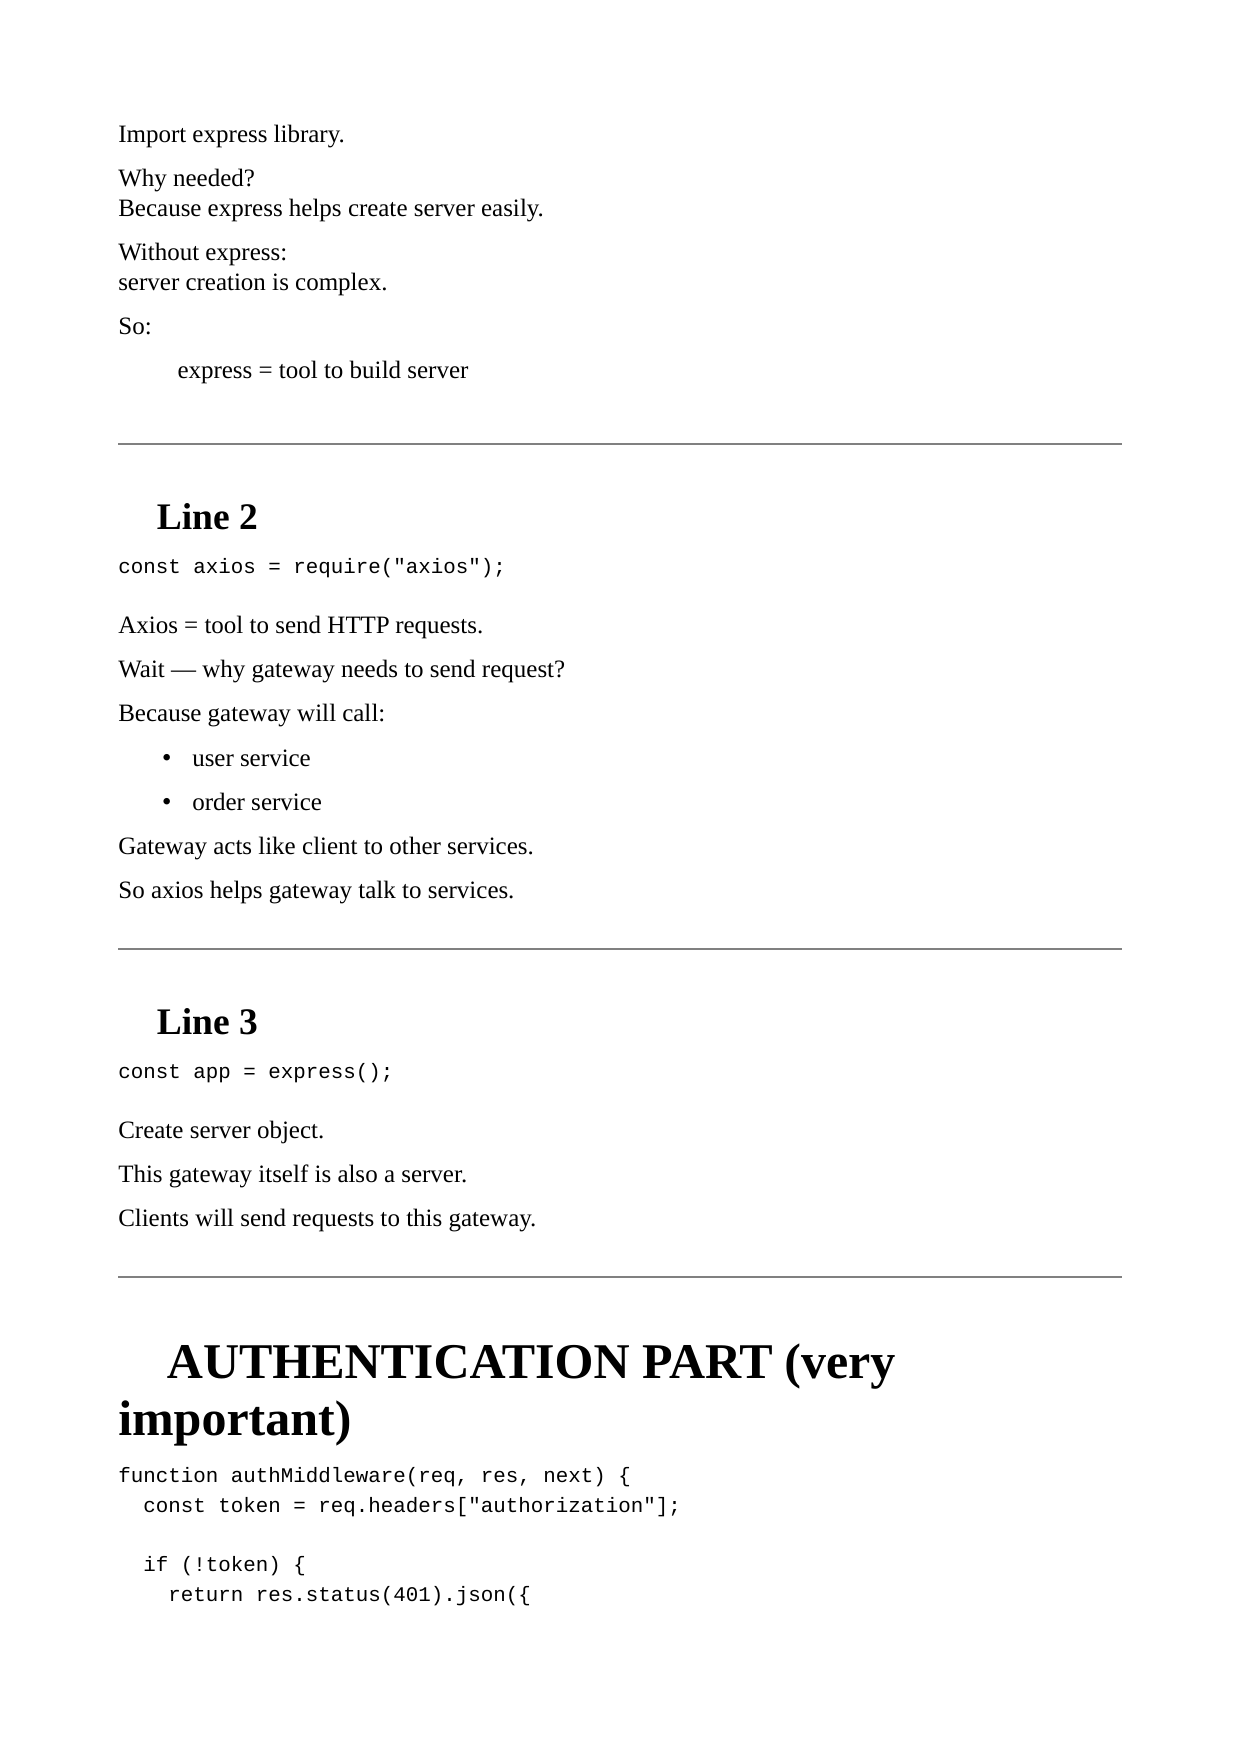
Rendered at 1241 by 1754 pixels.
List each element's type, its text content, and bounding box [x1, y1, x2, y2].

subtitle 🔵 Line 3 [118, 999, 1122, 1042]
text express = tool to build server [177, 354, 1063, 384]
text Wait — why gateway needs to send request? [118, 653, 1122, 683]
text const axios = require("axios"); [118, 550, 1122, 579]
text if (!token) { [118, 1548, 1122, 1578]
text So: [118, 310, 1122, 340]
text function authMiddleware(req, res, next) { [118, 1459, 1122, 1489]
text Import express library. [118, 118, 1122, 148]
subtitle 🧠 AUTHENTICATION PART (very important) [118, 1331, 1122, 1446]
list user service [162, 742, 1122, 771]
text Because gateway will call: [118, 697, 1122, 727]
text So axios helps gateway talk to services. [118, 874, 1122, 904]
subtitle 🔵 Line 2 [118, 494, 1122, 537]
text Gateway acts like client to other services. [118, 830, 1122, 860]
text return res.status(401).json({ [118, 1578, 1122, 1607]
text const app = express(); [118, 1055, 1122, 1084]
text Axios = tool to send HTTP requests. [118, 609, 1122, 639]
text Clients will send requests to this gateway. [118, 1203, 1122, 1232]
text Create server object. [118, 1114, 1122, 1144]
text Why needed? Because express helps create server easily. [118, 162, 1122, 222]
text const token = req.headers["authorization"]; [118, 1489, 1122, 1518]
text This gateway itself is also a server. [118, 1158, 1122, 1188]
list order service [162, 786, 1122, 816]
text Without express: server creation is complex. [118, 236, 1122, 296]
